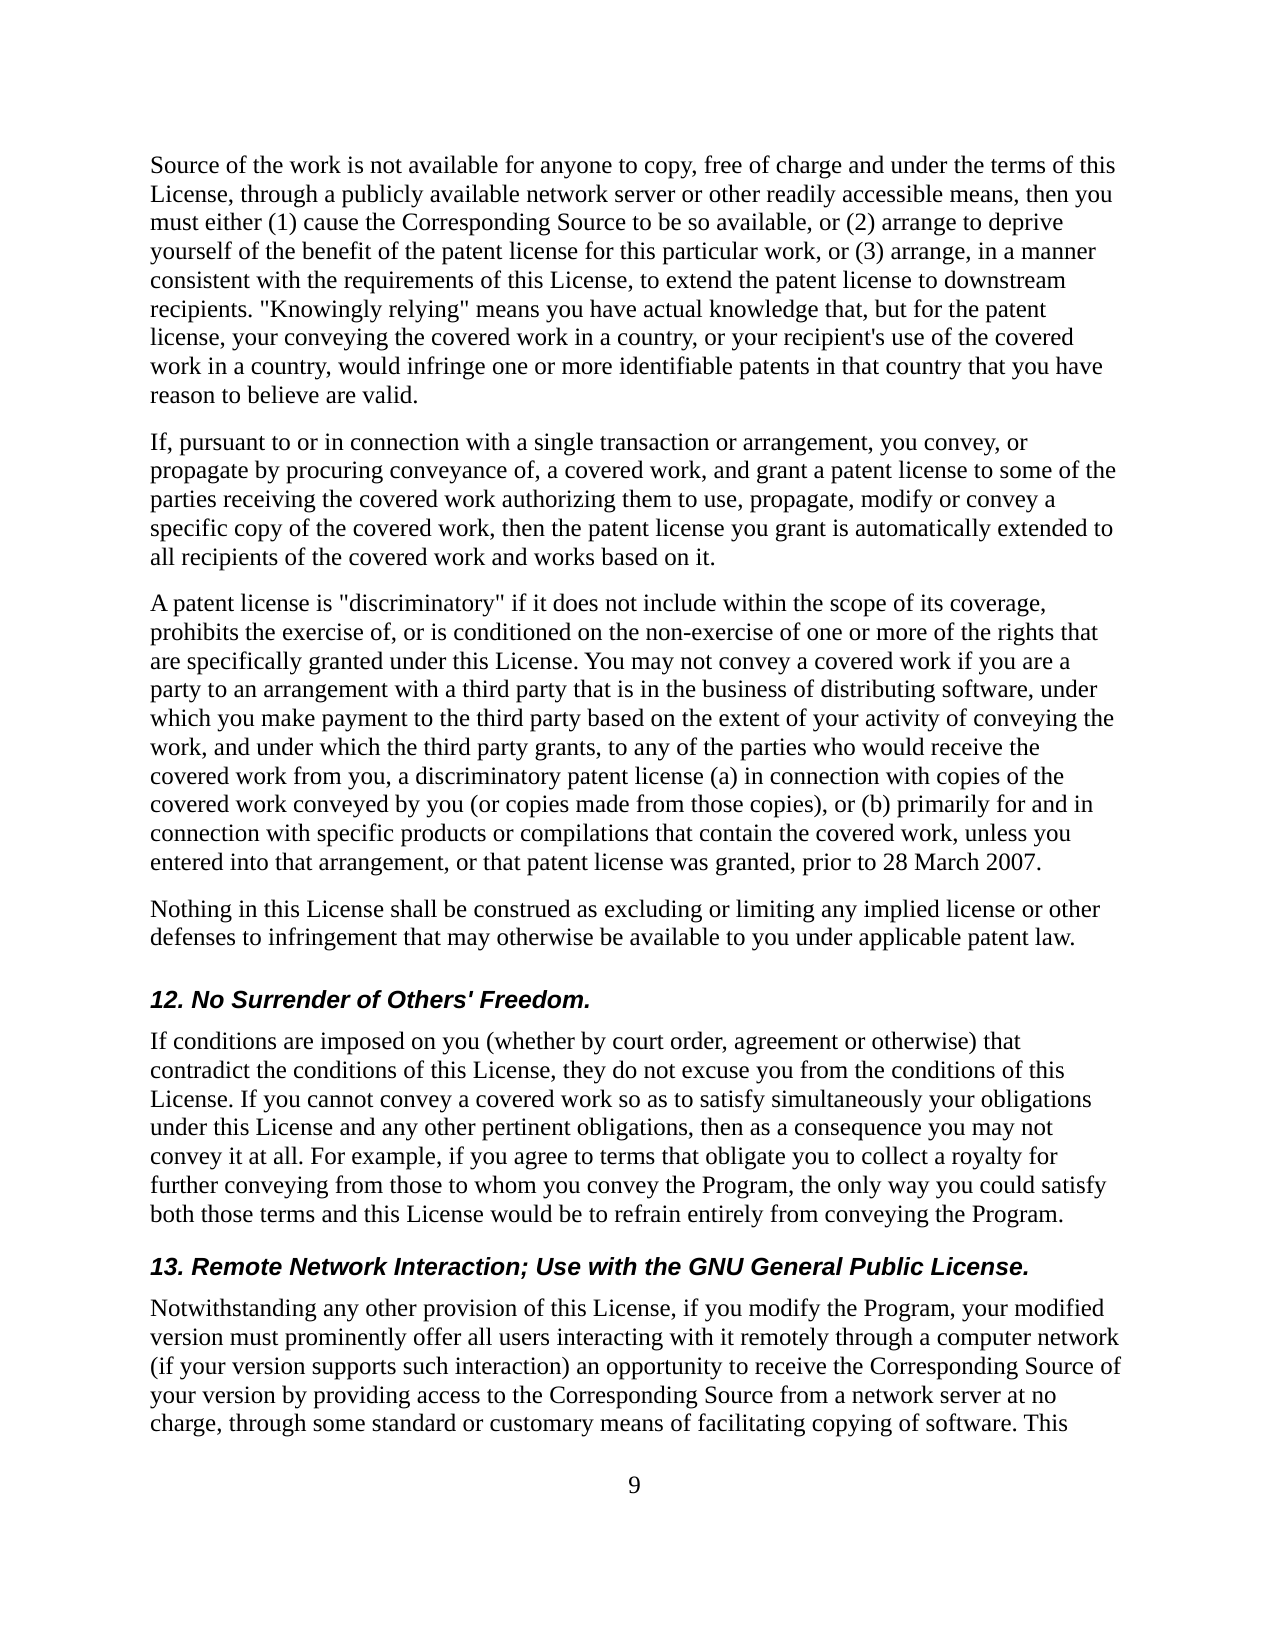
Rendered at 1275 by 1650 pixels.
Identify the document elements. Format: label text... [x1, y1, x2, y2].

text A patent license is "discriminatory" if it does not include within the scope of its coverage, prohibits the exercise of, or is conditioned on the non-exercise of one or more of the rights that are specifically granted under this License. You may not convey a covered work if you are a party to an arrangement with a third party that is in the business of distributing software, under which you make payment to the third party based on the extent of your activity of conveying the work, and under which the third party grants, to any of the parties who would receive the covered work from you, a discriminatory patent license (a) in connection with copies of the covered work conveyed by you (or copies made from those copies), or (b) primarily for and in connection with specific products or compilations that contain the covered work, unless you entered into that arrangement, or that patent license was granted, prior to 28 March 2007. [150, 588, 1125, 876]
subtitle 12. No Surrender of Others' Freedom. [150, 985, 1125, 1014]
text Source of the work is not available for anyone to copy, free of charge and under the terms of this License, through a publicly available network server or other readily accessible means, then you must either (1) cause the Corresponding Source to be so available, or (2) arrange to deprive yourself of the benefit of the patent license for this particular work, or (3) arrange, in a manner consistent with the requirements of this License, to extend the patent license to downstream recipients. "Knowingly relying" means you have actual knowledge that, but for the patent license, your conveying the covered work in a country, or your recipient's use of the covered work in a country, would infringe one or more identifiable patents in that country that you have reason to believe are valid. [150, 150, 1125, 409]
text Notwithstanding any other provision of this License, if you modify the Program, your modified version must prominently offer all users interacting with it remotely through a computer network (if your version supports such interaction) an opportunity to receive the Corresponding Source of your version by providing access to the Corresponding Source from a network server at no charge, through some standard or customary means of facilitating copying of software. This [150, 1293, 1125, 1437]
subtitle 13. Remote Network Interaction; Use with the GNU General Public License. [150, 1252, 1125, 1281]
text If, pursuant to or in connection with a single transaction or arrangement, you convey, or propagate by procuring conveyance of, a covered work, and grant a patent license to some of the parties receiving the covered work authorizing them to use, propagate, modify or convey a specific copy of the covered work, then the patent license you grant is automatically extended to all recipients of the covered work and works based on it. [150, 427, 1125, 570]
text If conditions are imposed on you (whether by court order, agreement or otherwise) that contradict the conditions of this License, they do not excuse you from the conditions of this License. If you cannot convey a covered work so as to satisfy simultaneously your obligations under this License and any other pertinent obligations, then as a consequence you may not convey it at all. For example, if you agree to terms that obligate you to collect a royalty for further conveying from those to whom you convey the Program, the only way you could satisfy both those terms and this License would be to refrain entirely from conveying the Program. [150, 1026, 1125, 1227]
text Nothing in this License shall be construed as excluding or limiting any implied license or other defenses to infringement that may otherwise be available to you under applicable patent law. [150, 894, 1125, 951]
